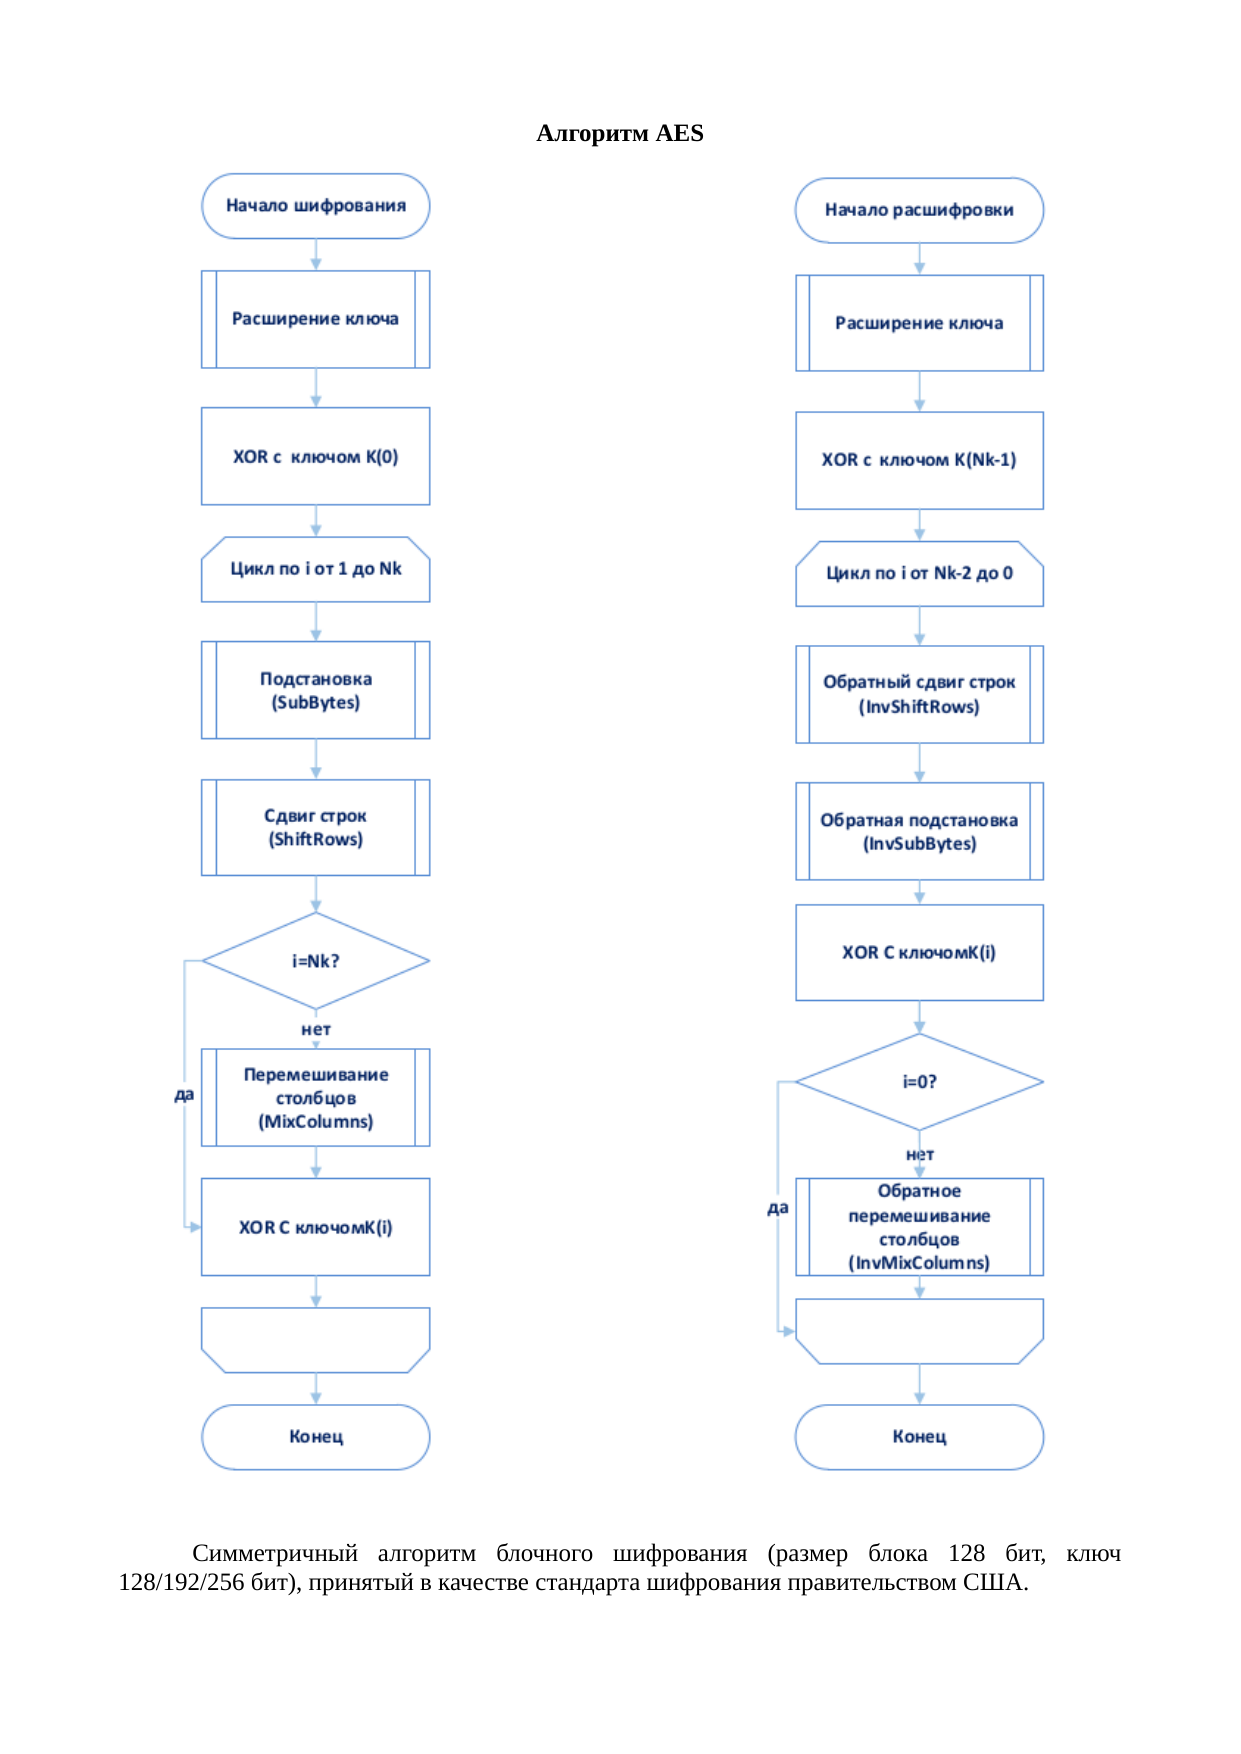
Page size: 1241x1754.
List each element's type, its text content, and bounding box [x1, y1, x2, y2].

text Алгоритм AES [118, 118, 1122, 147]
picture [160, 163, 1062, 1481]
text Симметричный алгоритм блочного шифрования (размер блока 128 бит, ключ 128/192/256 бит), принятый в качестве стандарта шифрования правительством США. [118, 1538, 1122, 1596]
